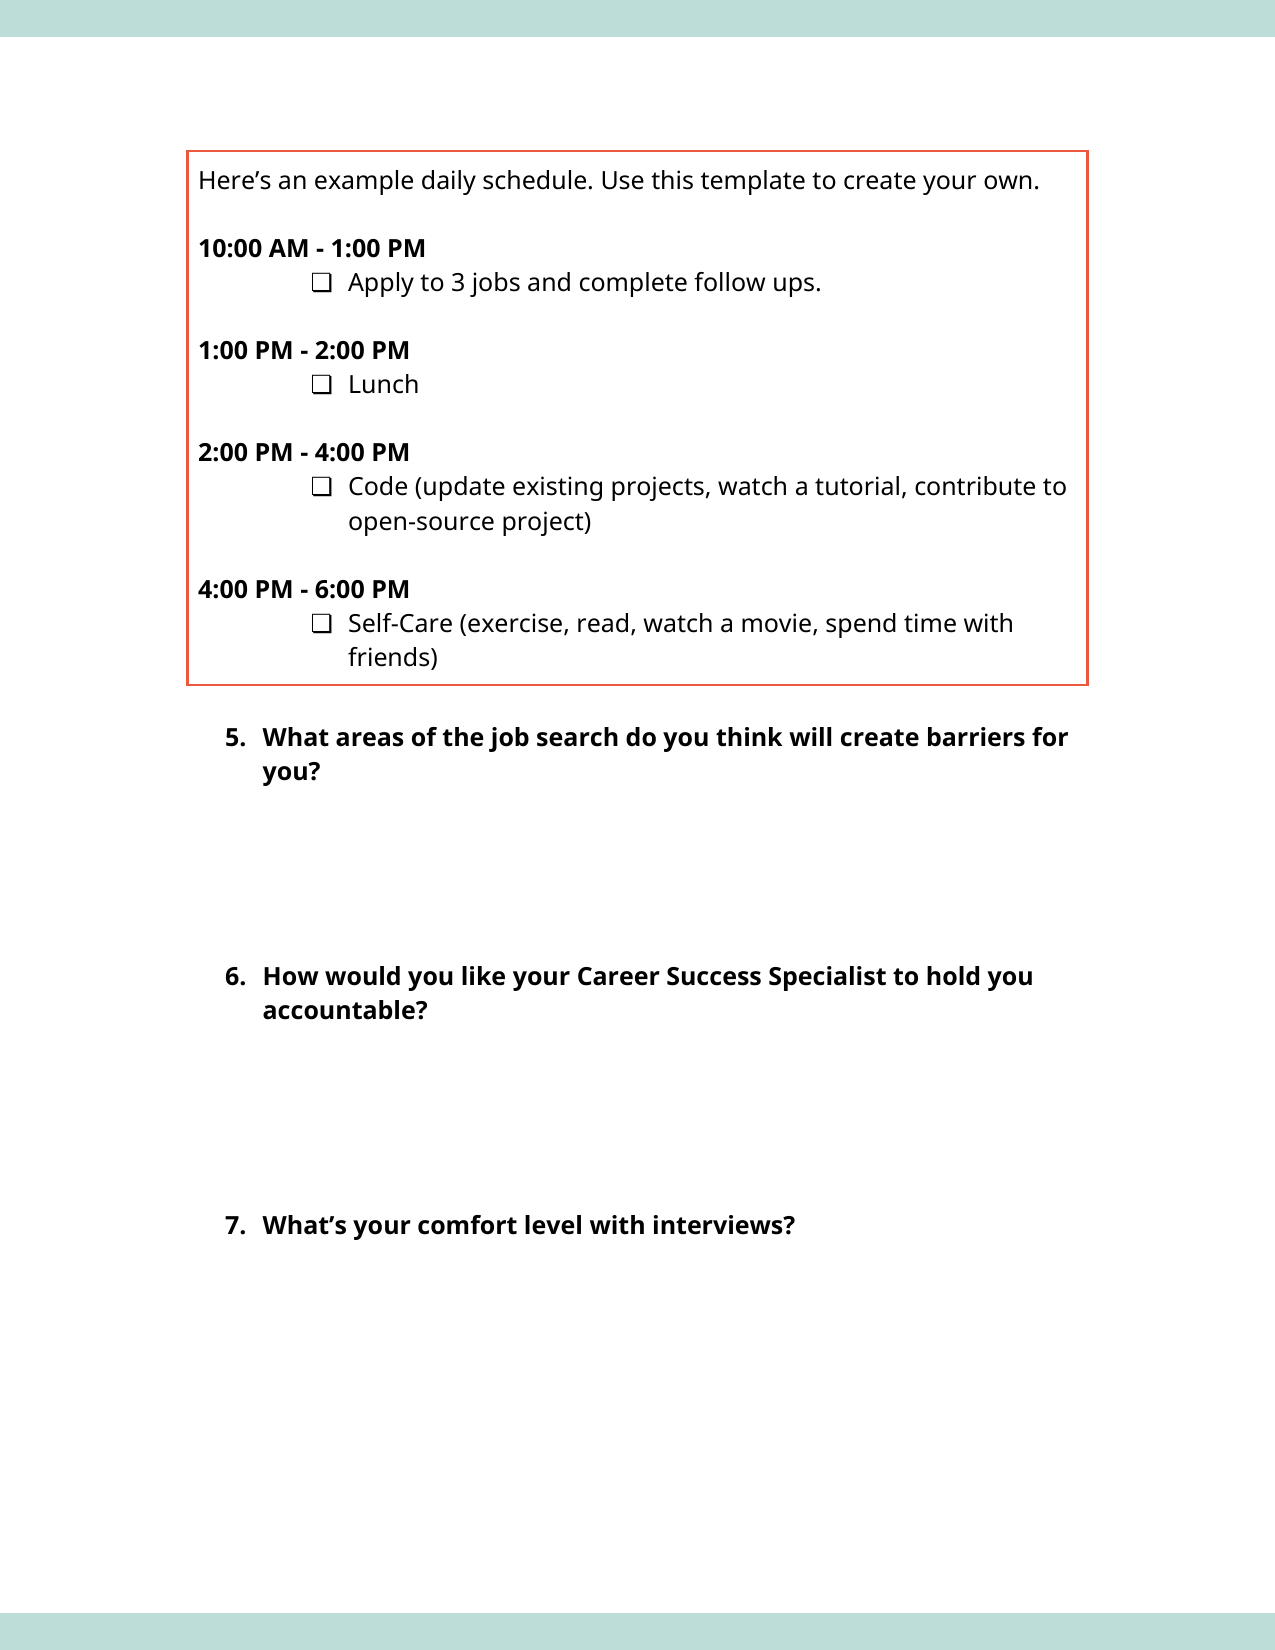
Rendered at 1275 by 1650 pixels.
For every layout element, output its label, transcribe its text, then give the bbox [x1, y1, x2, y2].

picture [0, 0, 1275, 37]
table_header Here’s an example daily schedule. Use this template to create your own. 10:00 AM - 1:00 PM Apply to 3 jobs and complete follow ups. 1:00 PM - 2:00 PM Lunch 2:00 PM - 4:00 PM Code (update existing projects, watch a tutorial, contribute to open-source project) 4:00 PM - 6:00 PM Self-Care (exercise, read, watch a movie, spend time with friends) [189, 152, 1086, 684]
list What’s your comfort level with interviews? [225, 1207, 1087, 1241]
list How would you like your Career Success Specialist to hold you accountable? [225, 958, 1087, 1027]
picture [0, 1613, 1275, 1650]
list What areas of the job search do you think will create barriers for you? [225, 720, 1087, 788]
